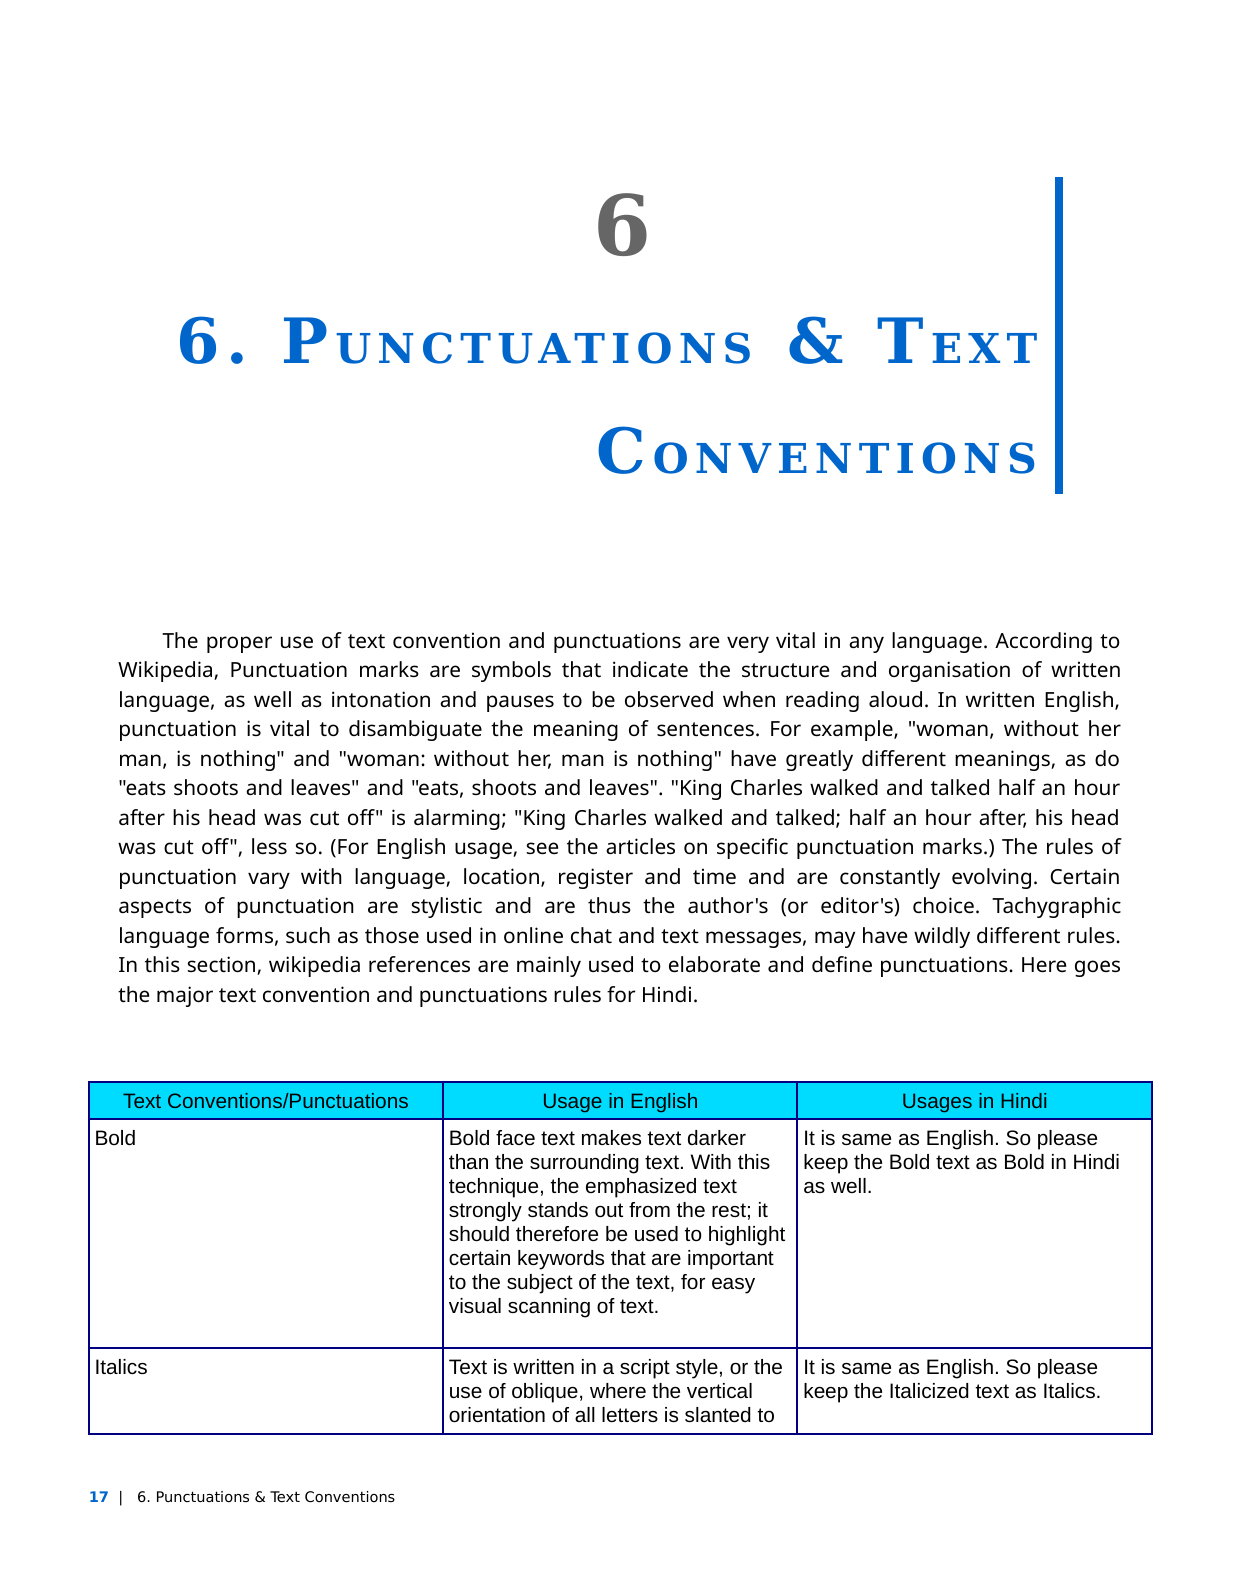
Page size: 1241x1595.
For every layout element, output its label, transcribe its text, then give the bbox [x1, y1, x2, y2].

table_cell Bold [90, 1120, 442, 1347]
table_header Usage in English [444, 1083, 796, 1118]
table_cell Italics [90, 1349, 442, 1433]
text The proper use of text convention and punctuations are very vital in any language. According to Wikipedia, Punctuation marks are symbols that indicate the structure and organisation of written language, as well as intonation and pauses to be observed when reading aloud. In written English, punctuation is vital to disambiguate the meaning of sentences. For example, "woman, without her man, is nothing" and "woman: without her, man is nothing" have greatly different meanings, as do "eats shoots and leaves" and "eats, shoots and leaves". "King Charles walked and talked half an hour after his head was cut off" is alarming; "King Charles walked and talked; half an hour after, his head was cut off", less so. (For English usage, see the articles on specific punctuation marks.) The rules of punctuation vary with language, location, register and time and are constantly evolving. Certain aspects of punctuation are stylistic and are thus the author's (or editor's) choice. Tachygraphic language forms, such as those used in online chat and text messages, may have wildly different rules. In this section, wikipedia references are mainly used to elaborate and define punctuations. Here goes the major text convention and punctuations rules for Hindi. [118, 626, 1122, 1009]
table_cell Bold face text makes text darker than the surrounding text. With this technique, the emphasized text strongly stands out from the rest; it should therefore be used to highlight certain keywords that are important to the subject of the text, for easy visual scanning of text. [444, 1120, 796, 1347]
table_cell Text is written in a script style, or the use of oblique, where the vertical orientation of all letters is slanted to [444, 1349, 796, 1433]
table_cell It is same as English. So please keep the Bold text as Bold in Hindi as well. [798, 1120, 1151, 1347]
table_header Usages in Hindi [798, 1083, 1151, 1118]
subtitle 6. Punctuations & Text Conventions [88, 177, 1055, 494]
table_header Text Conventions/Punctuations [90, 1083, 442, 1118]
table_cell It is same as English. So please keep the Italicized text as Italics. [798, 1349, 1151, 1433]
